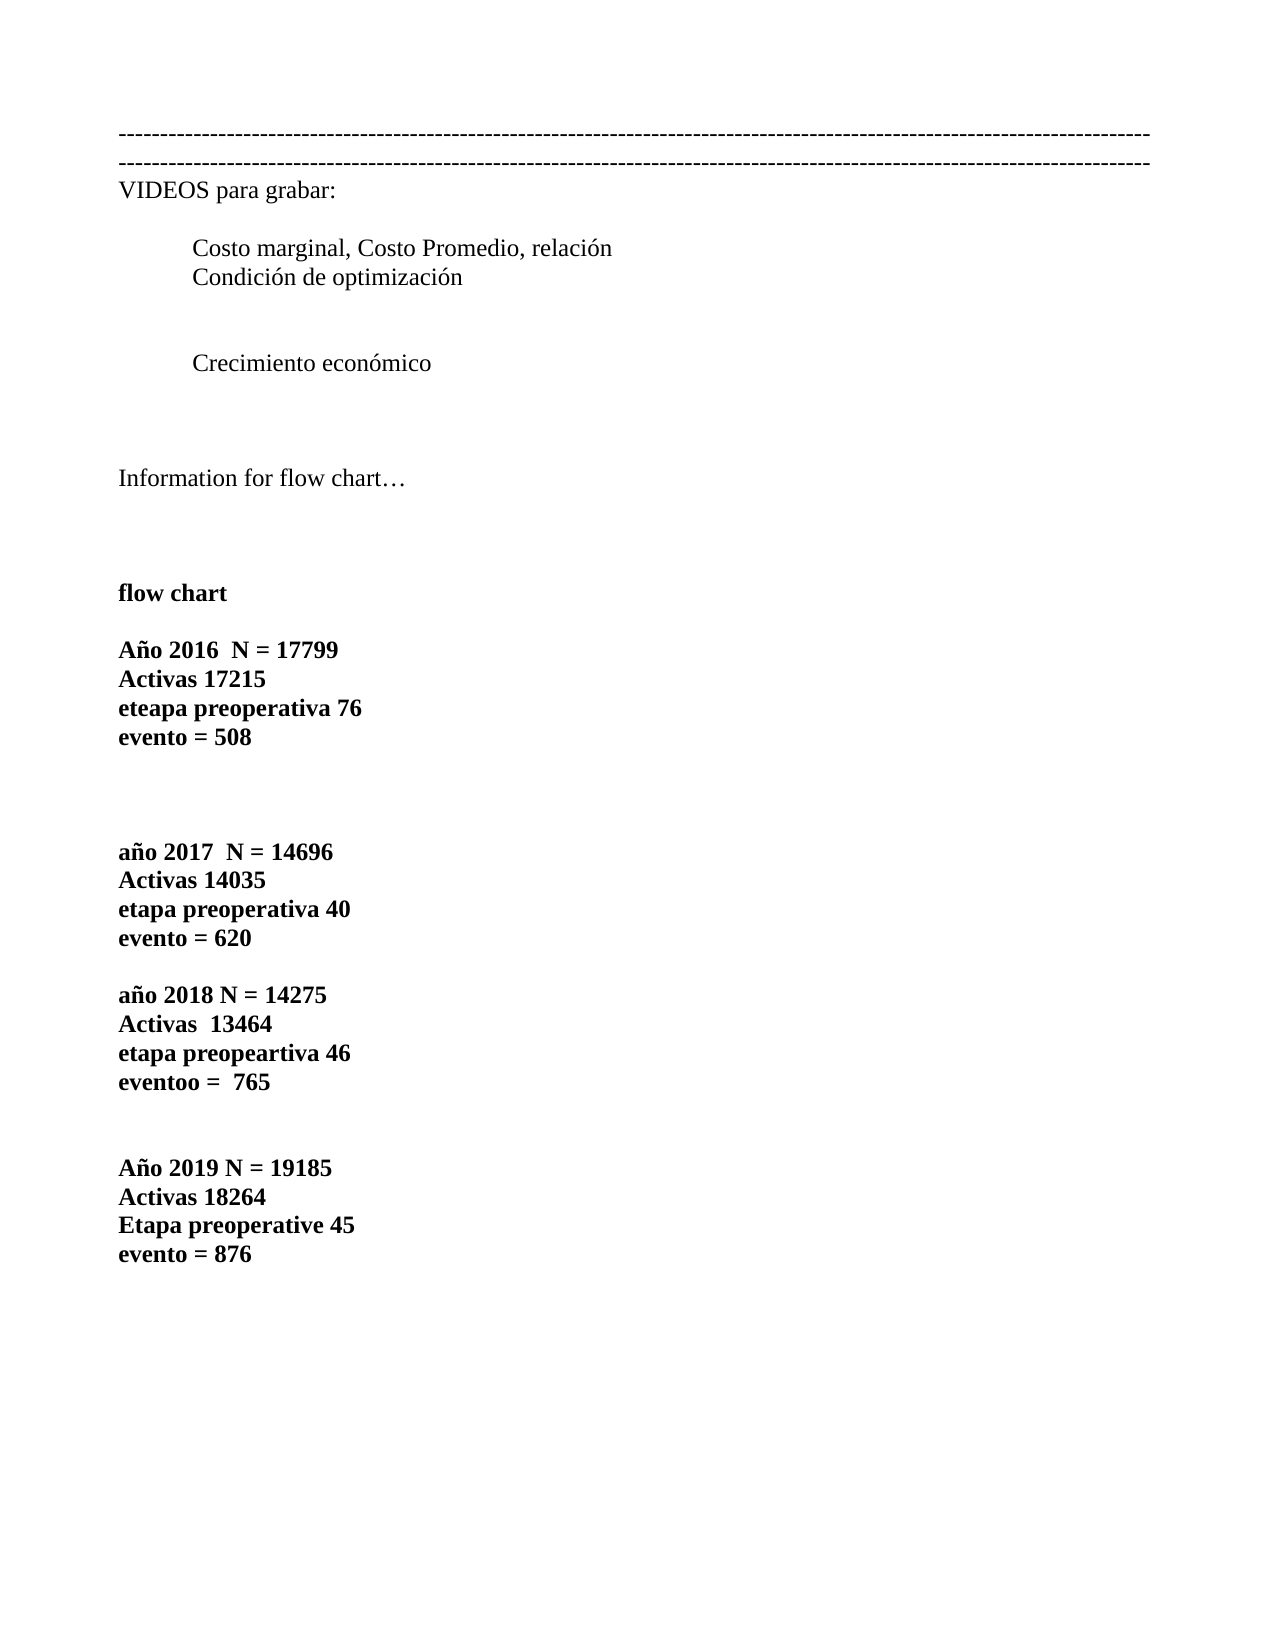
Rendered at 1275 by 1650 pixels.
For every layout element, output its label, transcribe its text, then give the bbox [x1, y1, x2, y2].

text Activas 18264 [118, 1182, 1157, 1211]
text Activas 17215 [118, 664, 1157, 693]
text Crecimiento económico [118, 348, 1157, 377]
text Condición de optimización [118, 262, 1157, 291]
text Etapa preoperative 45 [118, 1211, 1157, 1239]
text Año 2016 N = 17799 [118, 636, 1157, 664]
text año 2018 N = 14275 [118, 981, 1157, 1009]
text evento = 508 [118, 722, 1157, 751]
text Año 2019 N = 19185 [118, 1153, 1157, 1182]
text Activas 13464 [118, 1009, 1157, 1038]
text etapa preopeartiva 46 [118, 1038, 1157, 1067]
text año 2017 N = 14696 [118, 837, 1157, 866]
text eteapa preoperativa 76 [118, 693, 1157, 722]
text evento = 876 [118, 1239, 1157, 1268]
text Activas 14035 [118, 866, 1157, 894]
text etapa preoperativa 40 [118, 894, 1157, 923]
text Costo marginal, Costo Promedio, relación [118, 233, 1157, 262]
text Information for flow chart… [118, 463, 1157, 492]
text --------------------------------------------------------------------------------------------------------------------------------------------------------------------------------------------------------------------------------------------------------VIDEOS para grabar: [118, 118, 1157, 204]
text flow chart [118, 578, 1157, 607]
text evento = 620 [118, 923, 1157, 952]
text eventoo = 765 [118, 1067, 1157, 1096]
